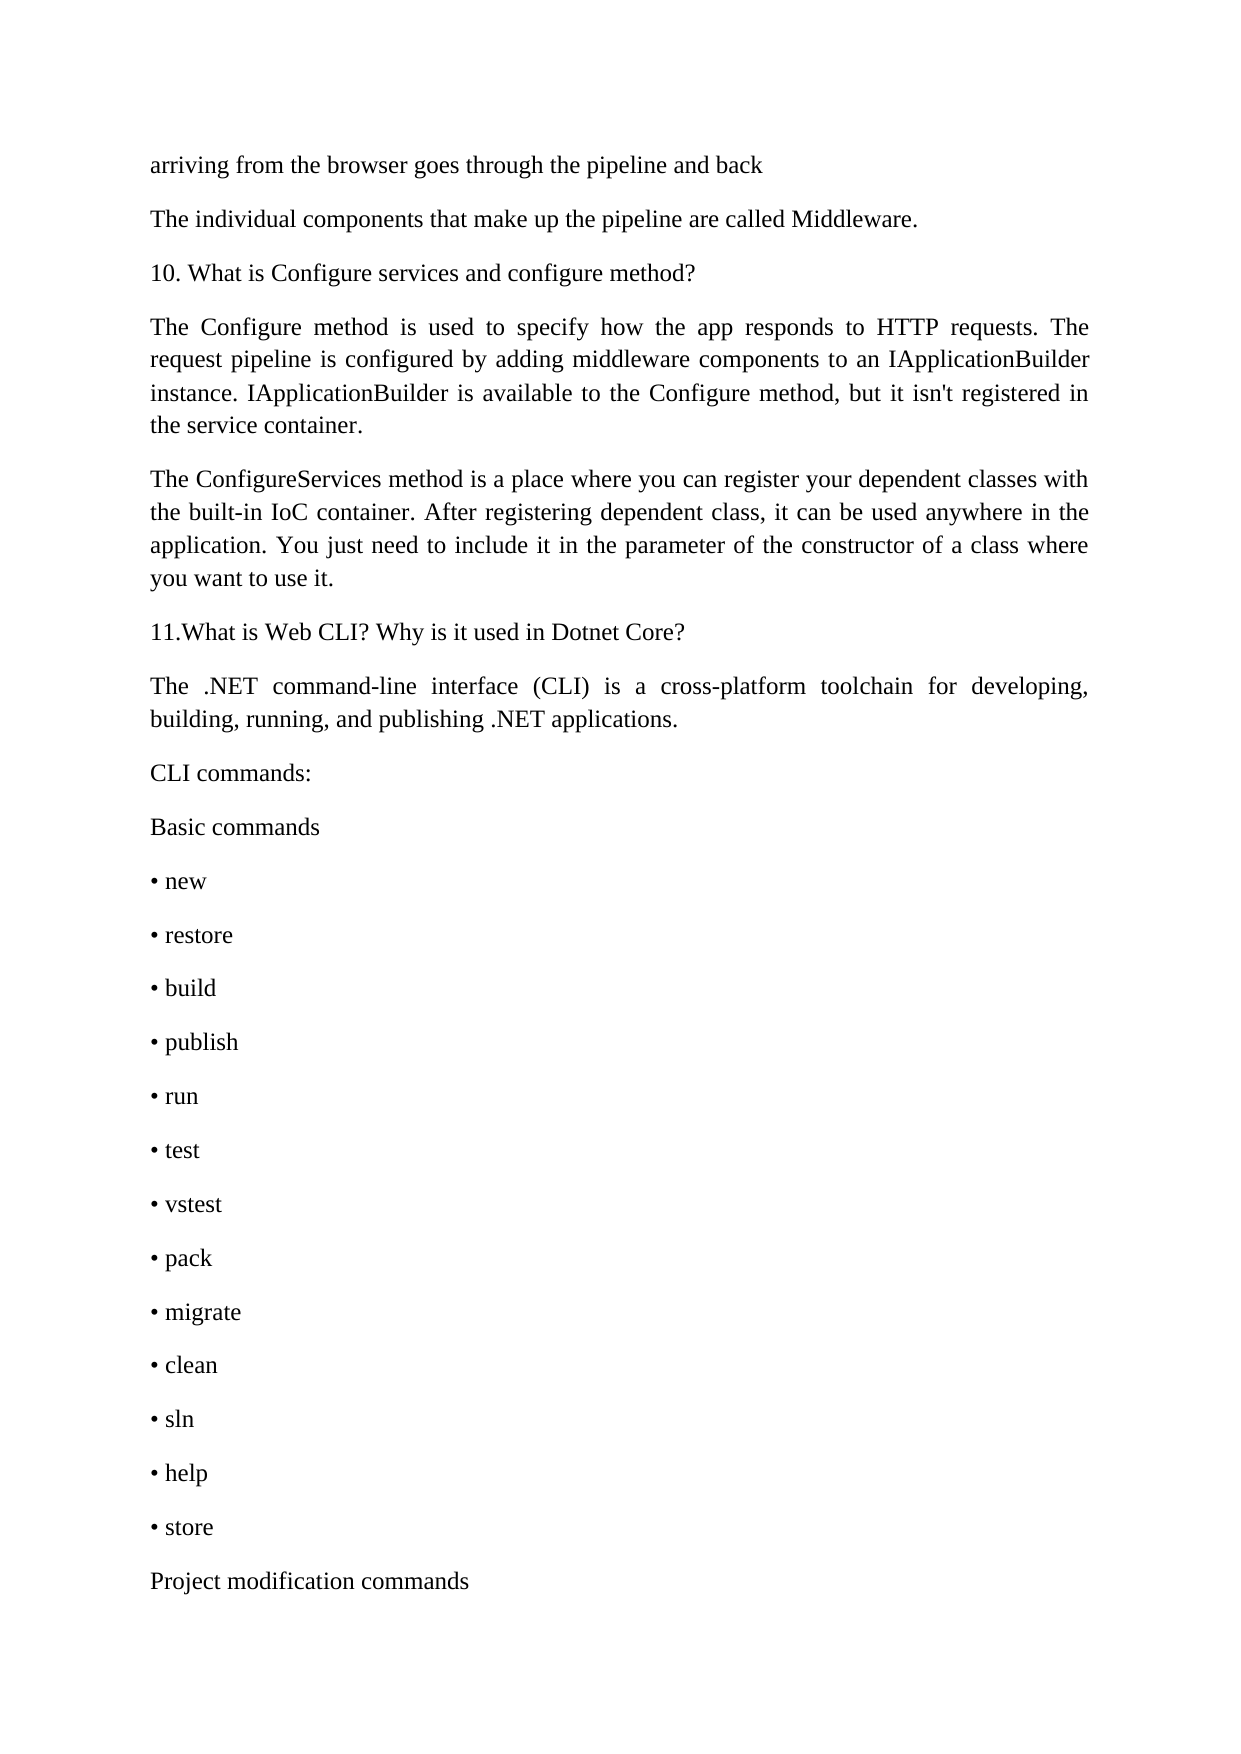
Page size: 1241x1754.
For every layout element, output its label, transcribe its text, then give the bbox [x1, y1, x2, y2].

text The ConfigureServices method is a place where you can register your dependent classes with the built-in IoC container. After registering dependent class, it can be used anywhere in the application. You just need to include it in the parameter of the constructor of a class where you want to use it. [150, 464, 1090, 592]
text 10. What is Configure services and configure method? [150, 258, 1090, 286]
text • pack [150, 1243, 1090, 1272]
text • sln [150, 1404, 1090, 1433]
text Basic commands [150, 812, 1090, 841]
text • new [150, 866, 1090, 894]
text The individual components that make up the pipeline are called Middleware. [150, 204, 1090, 233]
text 11.What is Web CLI? Why is it used in Dotnet Core? [150, 617, 1090, 646]
text The .NET command-line interface (CLI) is a cross-platform toolchain for developing, building, running, and publishing .NET applications. [150, 671, 1090, 733]
text Project modification commands [150, 1566, 1090, 1595]
text • publish [150, 1027, 1090, 1056]
text • help [150, 1458, 1090, 1487]
text • restore [150, 920, 1090, 948]
text The Configure method is used to specify how the app responds to HTTP requests. The request pipeline is configured by adding middleware components to an IApplicationBuilder instance. IApplicationBuilder is available to the Configure method, but it isn't registered in the service container. [150, 312, 1090, 439]
text arriving from the browser goes through the pipeline and back [150, 150, 1090, 179]
text • vstest [150, 1189, 1090, 1218]
text • test [150, 1135, 1090, 1164]
text • build [150, 973, 1090, 1002]
text • store [150, 1512, 1090, 1541]
text • migrate [150, 1297, 1090, 1325]
text • run [150, 1081, 1090, 1110]
text CLI commands: [150, 758, 1090, 787]
text • clean [150, 1351, 1090, 1379]
